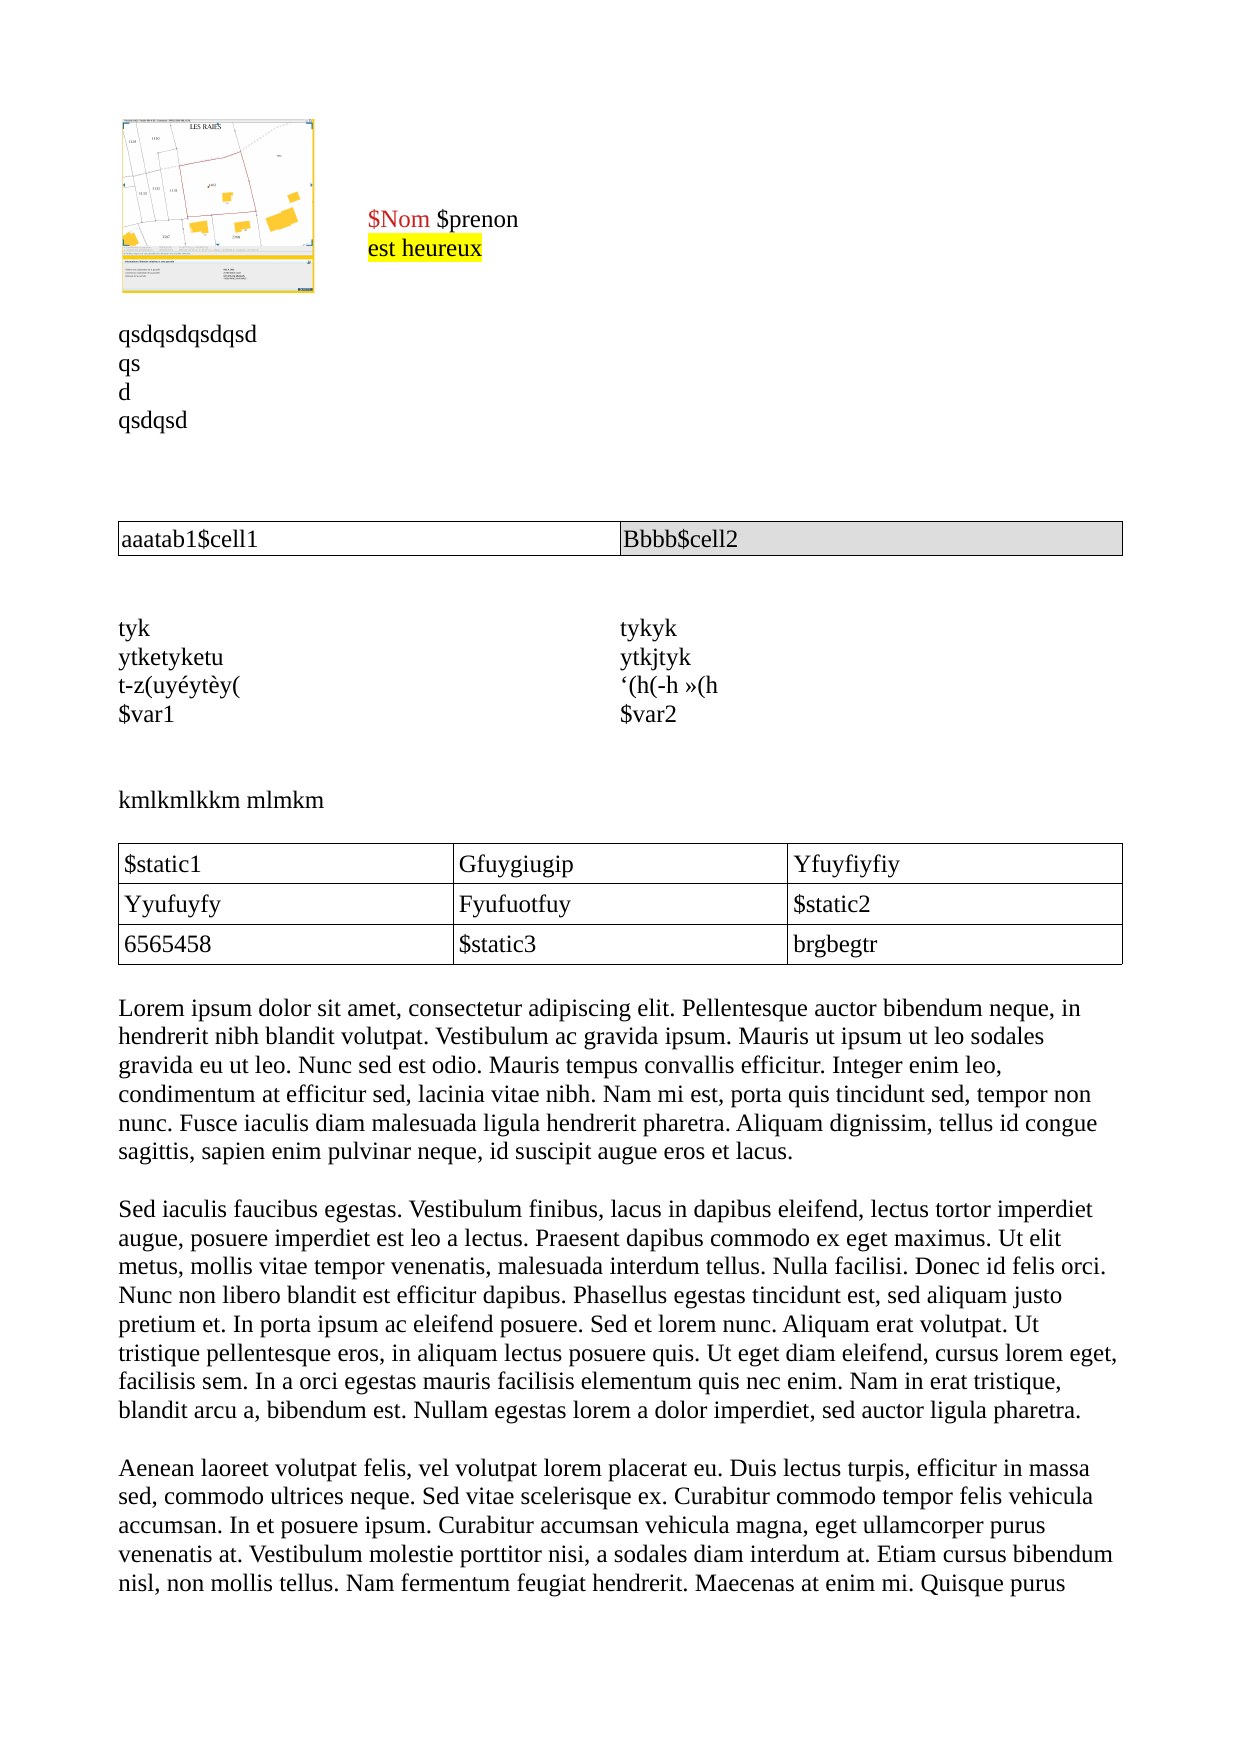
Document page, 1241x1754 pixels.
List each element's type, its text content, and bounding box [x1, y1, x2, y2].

text d [118, 377, 1122, 406]
text qs [118, 348, 1122, 377]
table_cell ytkjtyk [620, 642, 1122, 670]
table_header tykyk [620, 613, 1122, 642]
table_cell $static2 [788, 884, 1122, 923]
text $Nom $prenon [315, 204, 1122, 233]
table_cell Fyufuotfuy [454, 884, 787, 923]
table_header Yfuyfiyfiy [788, 844, 1122, 883]
table_cell ytketyketu [118, 642, 620, 670]
text qsdqsd [118, 406, 1122, 434]
table_cell $static3 [454, 925, 787, 964]
text Sed iaculis faucibus egestas. Vestibulum finibus, lacus in dapibus eleifend, lectus tortor imperdiet augue, posuere imperdiet est leo a lectus. Praesent dapibus commodo ex eget maximus. Ut elit metus, mollis vitae tempor venenatis, malesuada interdum tellus. Nulla facilisi. Donec id felis orci. Nunc non libero blandit est efficitur dapibus. Phasellus egestas tincidunt est, sed aliquam justo pretium et. In porta ipsum ac eleifend posuere. Sed et lorem nunc. Aliquam erat volutpat. Ut tristique pellentesque eros, in aliquam lectus posuere quis. Ut eget diam eleifend, cursus lorem eget, facilisis sem. In a orci egestas mauris facilisis elementum quis nec enim. Nam in erat tristique, blandit arcu a, bibendum est. Nullam egestas lorem a dolor imperdiet, sed auctor ligula pharetra. [118, 1194, 1122, 1424]
text Lorem ipsum dolor sit amet, consectetur adipiscing elit. Pellentesque auctor bibendum neque, in hendrerit nibh blandit volutpat. Vestibulum ac gravida ipsum. Mauris ut ipsum ut leo sodales gravida eu ut leo. Nunc sed est odio. Mauris tempus convallis efficitur. Integer enim leo, condimentum at efficitur sed, lacinia vitae nibh. Nam mi est, porta quis tincidunt sed, tempor non nunc. Fusce iaculis diam malesuada ligula hendrerit pharetra. Aliquam dignissim, tellus id congue sagittis, sapien enim pulvinar neque, id suscipit augue eros et lacus. [118, 993, 1122, 1165]
table_cell 6565458 [119, 925, 453, 964]
table_header $static1 [119, 844, 453, 883]
text kmlkmlkkm mlmkm [118, 785, 1122, 814]
table_cell ‘(h(-h »(h [620, 670, 1122, 699]
picture [122, 119, 315, 293]
table_cell $var2 [620, 699, 1122, 728]
text Aenean laoreet volutpat felis, vel volutpat lorem placerat eu. Duis lectus turpis, efficitur in massa sed, commodo ultrices neque. Sed vitae scelerisque ex. Curabitur commodo tempor felis vehicula accumsan. In et posuere ipsum. Curabitur accumsan vehicula magna, eget ullamcorper purus venenatis at. Vestibulum molestie porttitor nisi, a sodales diam interdum at. Etiam cursus bibendum nisl, non mollis tellus. Nam fermentum feugiat hendrerit. Maecenas at enim mi. Quisque purus [118, 1453, 1122, 1596]
table_cell $var1 [118, 699, 620, 728]
text qsdqsdqsdqsd [118, 319, 1122, 348]
table_cell t-z(uyéytèy( [118, 670, 620, 699]
table_cell brgbegtr [788, 925, 1122, 964]
table_cell Yyufuyfy [119, 884, 453, 923]
table_header Bbbb$cell2 [621, 522, 1122, 555]
table_header Gfuygiugip [454, 844, 787, 883]
text est heureux [315, 233, 1122, 262]
table_header aaatab1$cell1 [119, 522, 620, 555]
table_header tyk [118, 613, 620, 642]
